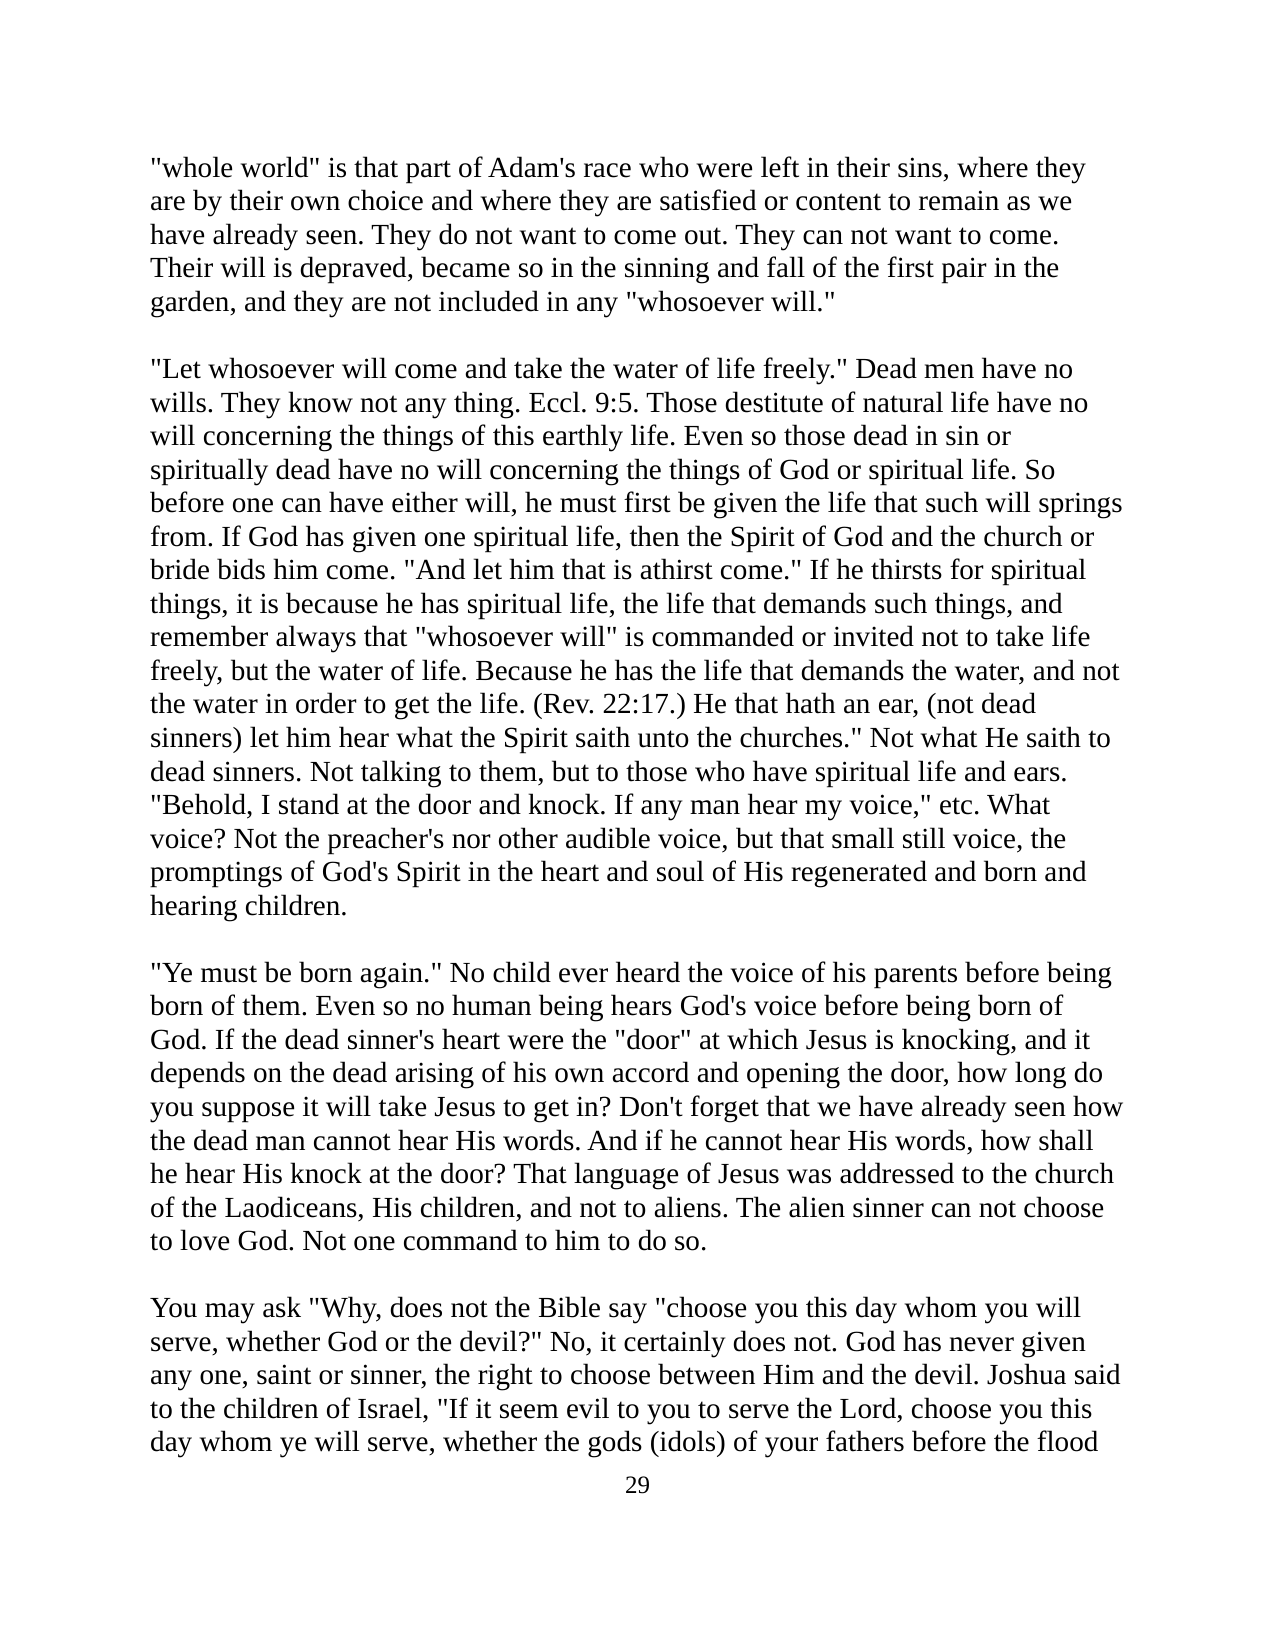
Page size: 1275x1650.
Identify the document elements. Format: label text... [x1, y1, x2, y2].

text "Ye must be born again." No child ever heard the voice of his parents before being born of them. Even so no human being hears God's voice before being born of God. If the dead sinner's heart were the "door" at which Jesus is knocking, and it depends on the dead arising of his own accord and opening the door, how long do you suppose it will take Jesus to get in? Don't forget that we have already seen how the dead man cannot hear His words. And if he cannot hear His words, how shall he hear His knock at the door? That language of Jesus was addressed to the church of the Laodiceans, His children, and not to aliens. The alien sinner can not choose to love God. Not one command to him to do so. [150, 955, 1125, 1257]
text "Let whosoever will come and take the water of life freely." Dead men have no wills. They know not any thing. Eccl. 9:5. Those destitute of natural life have no will concerning the things of this earthly life. Even so those dead in sin or spiritually dead have no will concerning the things of God or spiritual life. So before one can have either will, he must first be given the life that such will springs from. If God has given one spiritual life, then the Spirit of God and the church or bride bids him come. "And let him that is athirst come." If he thirsts for spiritual things, it is because he has spiritual life, the life that demands such things, and remember always that "whosoever will" is commanded or invited not to take life freely, but the water of life. Because he has the life that demands the water, and not the water in order to get the life. (Rev. 22:17.) He that hath an ear, (not dead sinners) let him hear what the Spirit saith unto the churches." Not what He saith to dead sinners. Not talking to them, but to those who have spiritual life and ears. "Behold, I stand at the door and knock. If any man hear my voice," etc. What voice? Not the preacher's nor other audible voice, but that small still voice, the promptings of God's Spirit in the heart and soul of His regenerated and born and hearing children. [150, 351, 1125, 921]
text You may ask "Why, does not the Bible say "choose you this day whom you will serve, whether God or the devil?" No, it certainly does not. God has never given any one, saint or sinner, the right to choose between Him and the devil. Joshua said to the children of Israel, "If it seem evil to you to serve the Lord, choose you this day whom ye will serve, whether the gods (idols) of your fathers before the flood [150, 1290, 1125, 1458]
text "whole world" is that part of Adam's race who were left in their sins, where they are by their own choice and where they are satisfied or content to remain as we have already seen. They do not want to come out. They can not want to come. Their will is depraved, became so in the sinning and fall of the first pair in the garden, and they are not included in any "whosoever will." [150, 150, 1125, 318]
